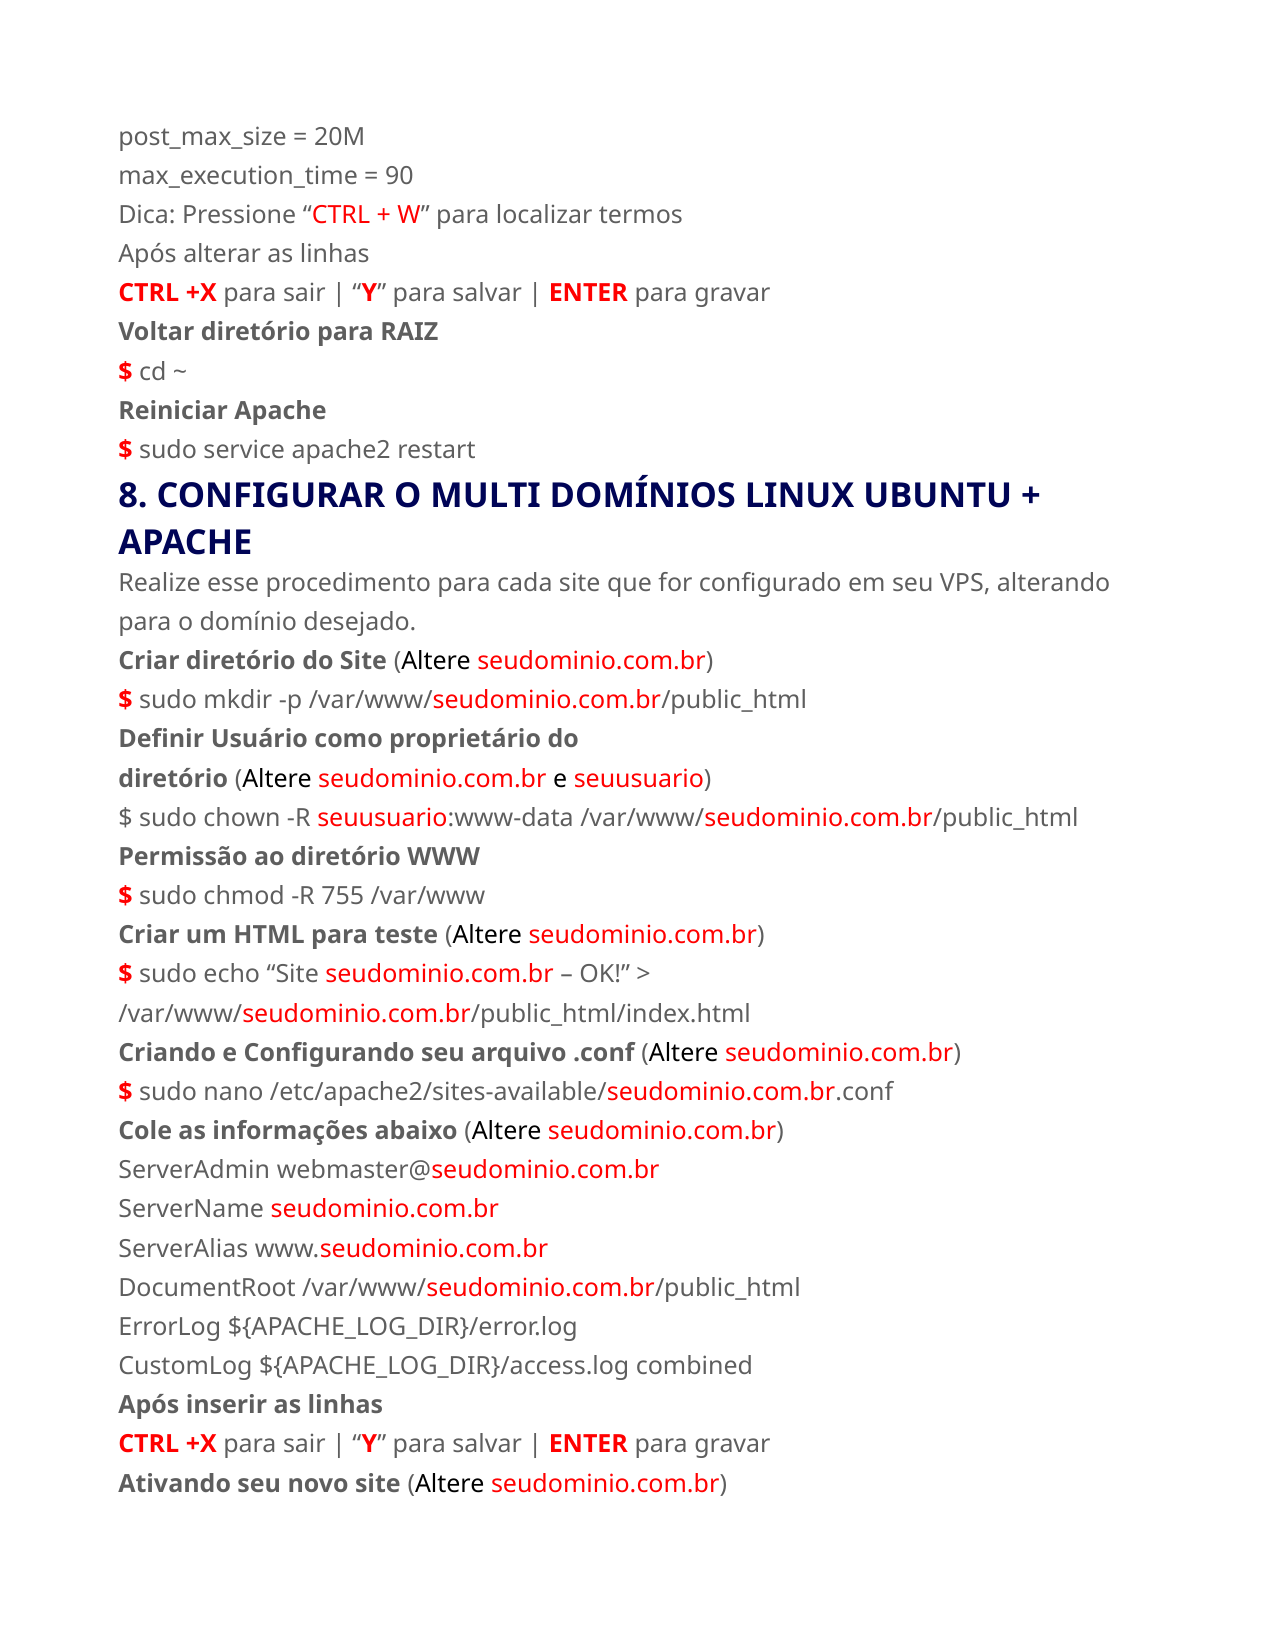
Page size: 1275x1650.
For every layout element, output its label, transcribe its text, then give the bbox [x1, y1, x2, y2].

text Realize esse procedimento para cada site que for configurado em seu VPS, alterando para o domínio desejado. [118, 564, 1157, 638]
text Após inserir as linhas CTRL +X para sair | “Y” para salvar | ENTER para gravar [118, 1387, 1157, 1460]
text $ cd ~ [118, 353, 1157, 387]
text Dica: Pressione “CTRL + W” para localizar termos [118, 196, 1157, 231]
text Criar diretório do Site (Altere seudominio.com.br) [118, 643, 1157, 677]
text Cole as informações abaixo (Altere seudominio.com.br) [118, 1113, 1157, 1147]
text Definir Usuário como proprietário do diretório (Altere seudominio.com.br e seuusuario) [118, 721, 1157, 794]
text $ sudo chmod -R 755 /var/www [118, 878, 1157, 912]
text $ sudo nano /etc/apache2/sites-available/seudominio.com.br.conf [118, 1073, 1157, 1108]
text Voltar diretório para RAIZ [118, 314, 1157, 348]
subtitle 8. CONFIGURAR O MULTI DOMÍNIOS LINUX UBUNTU + APACHE [118, 471, 1157, 564]
text $ sudo service apache2 restart [118, 431, 1157, 466]
text Permissão ao diretório WWW [118, 838, 1157, 873]
text $ sudo chown -R seuusuario:www-data /var/www/seudominio.com.br/public_html [118, 799, 1157, 833]
text $ sudo echo “Site seudominio.com.br – OK!” > /var/www/seudominio.com.br/public_html/index.html [118, 956, 1157, 1029]
text Criar um HTML para teste (Altere seudominio.com.br) [118, 917, 1157, 951]
text Reiniciar Apache [118, 392, 1157, 426]
text Criando e Configurando seu arquivo .conf (Altere seudominio.com.br) [118, 1034, 1157, 1068]
text ServerAdmin webmaster@seudominio.com.br ServerName seudominio.com.br ServerAlias www.seudominio.com.br DocumentRoot /var/www/seudominio.com.br/public_html ErrorLog ${APACHE_LOG_DIR}/error.log CustomLog ${APACHE_LOG_DIR}/access.log combined [118, 1152, 1157, 1382]
text post_max_size = 20M max_execution_time = 90 [118, 118, 1157, 191]
text Após alterar as linhas CTRL +X para sair | “Y” para salvar | ENTER para gravar [118, 236, 1157, 309]
text Ativando seu novo site (Altere seudominio.com.br) [118, 1465, 1157, 1499]
text $ sudo mkdir -p /var/www/seudominio.com.br/public_html [118, 682, 1157, 716]
